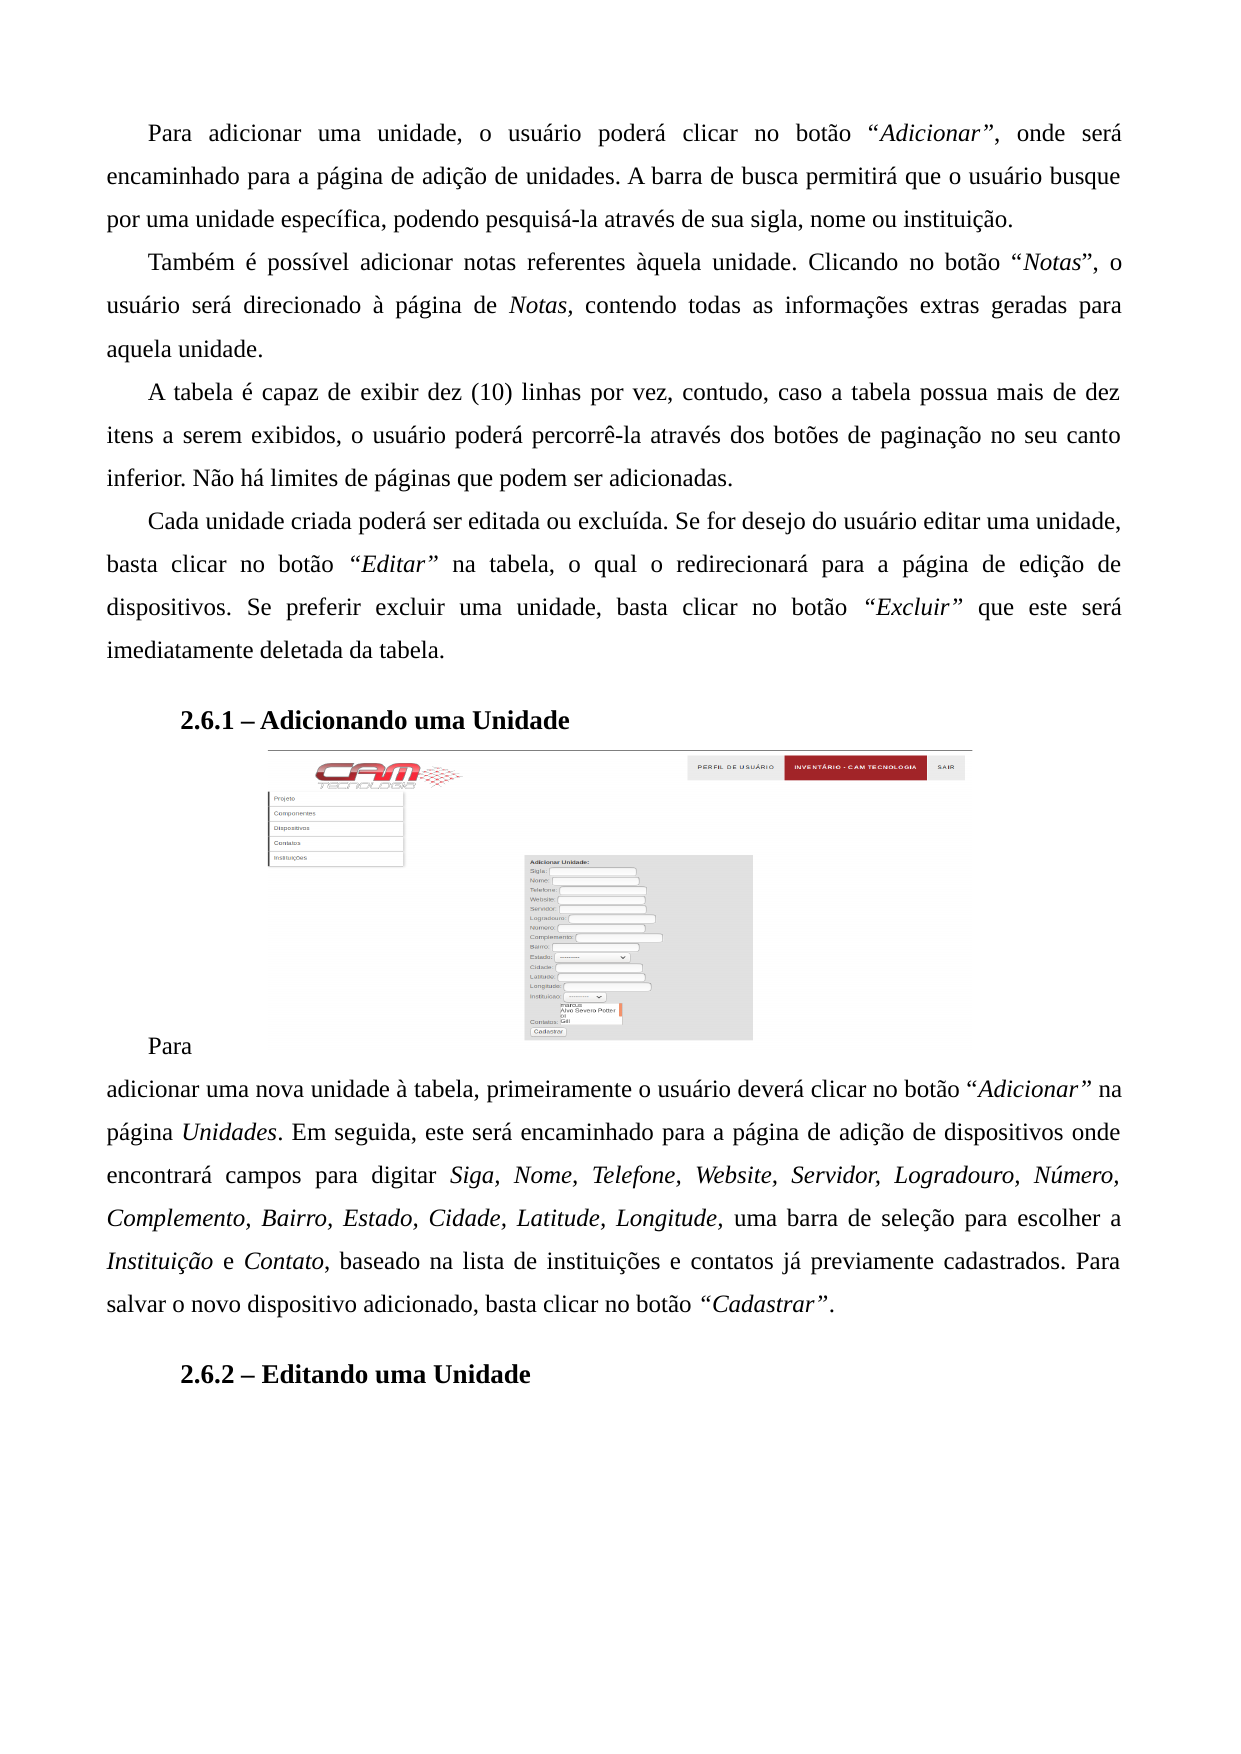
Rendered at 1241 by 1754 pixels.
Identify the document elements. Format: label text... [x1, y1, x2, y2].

text Cada unidade criada poderá ser editada ou excluída. Se for desejo do usuário editar uma unidade, basta clicar no botão “Editar” na tabela, o qual o redirecionará para a página de edição de dispositivos. Se preferir excluir uma unidade, basta clicar no botão “Excluir” que este será imediatamente deletada da tabela. [106, 506, 1122, 664]
text Para adicionar uma unidade, o usuário poderá clicar no botão “Adicionar”, onde será encaminhado para a página de adição de unidades. A barra de busca permitirá que o usuário busque por uma unidade específica, podendo pesquisá-la através de sua sigla, nome ou instituição. [106, 118, 1122, 233]
picture [267, 750, 973, 1051]
text 2.6.1 – Adicionando uma Unidade [106, 704, 1122, 735]
text 2.6.2 – Editando uma Unidade [106, 1358, 1122, 1389]
text Também é possível adicionar notas referentes àquela unidade. Clicando no botão “Notas”, o usuário será direcionado à página de Notas, contendo todas as informações extras geradas para aquela unidade. [106, 247, 1122, 362]
text Para adicionar uma nova unidade à tabela, primeiramente o usuário deverá clicar no botão “Adicionar” na página Unidades. Em seguida, este será encaminhado para a página de adição de dispositivos onde encontrará campos para digitar Siga, Nome, Telefone, Website, Servidor, Logradouro, Número, Complemento, Bairro, Estado, Cidade, Latitude, Longitude, uma barra de seleção para escolher a Instituição e Contato, baseado na lista de instituições e contatos já previamente cadastrados. Para salvar o novo dispositivo adicionado, basta clicar no botão “Cadastrar”. [106, 1031, 1122, 1318]
text A tabela é capaz de exibir dez (10) linhas por vez, contudo, caso a tabela possua mais de dez itens a serem exibidos, o usuário poderá percorrê-la através dos botões de paginação no seu canto inferior. Não há limites de páginas que podem ser adicionadas. [106, 377, 1122, 492]
